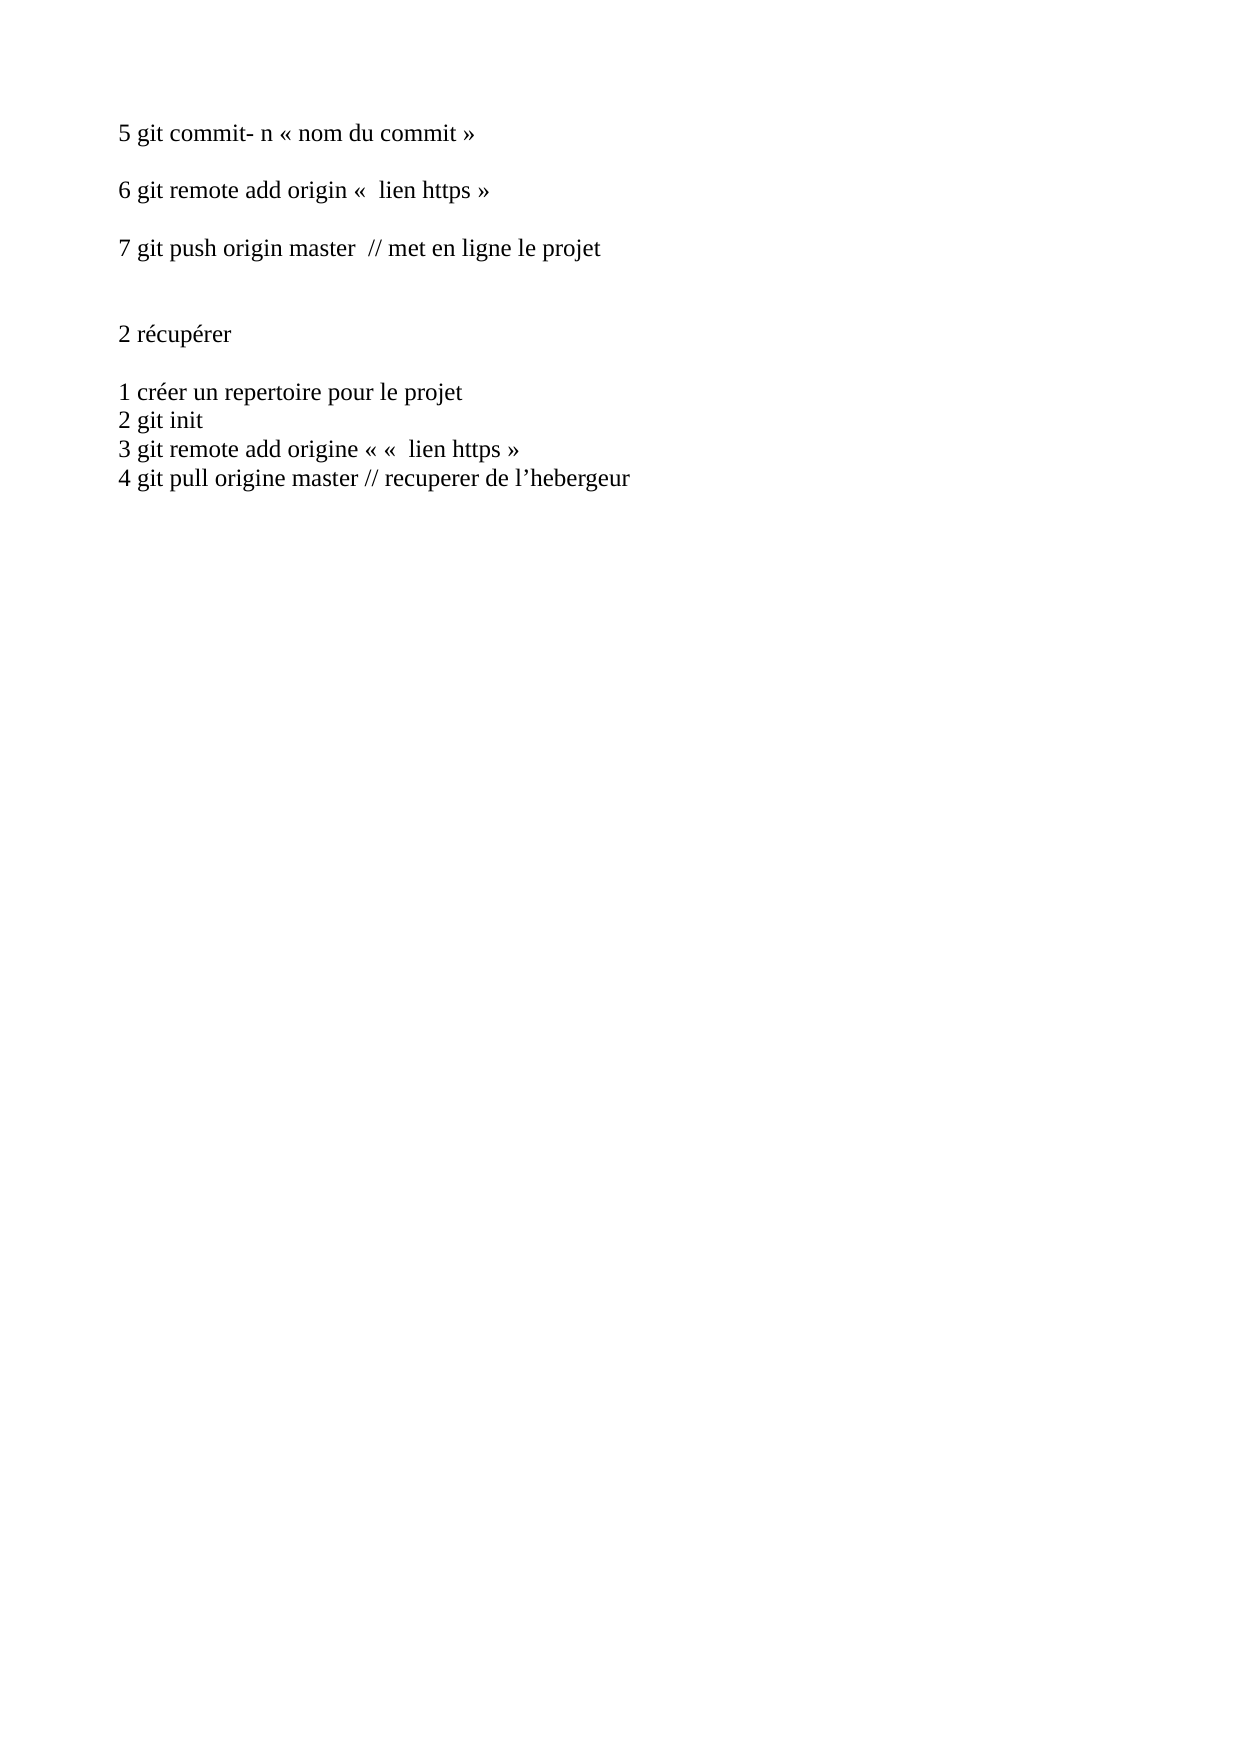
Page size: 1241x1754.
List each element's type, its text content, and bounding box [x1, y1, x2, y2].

text 6 git remote add origin « lien https » [118, 176, 1122, 204]
text 3 git remote add origine « « lien https » [118, 434, 1122, 463]
text 2 récupérer [118, 319, 1122, 348]
text 5 git commit- n « nom du commit » [118, 118, 1122, 147]
text 1 créer un repertoire pour le projet [118, 377, 1122, 406]
text 2 git init [118, 406, 1122, 434]
text 4 git pull origine master // recuperer de l’hebergeur [118, 463, 1122, 492]
text 7 git push origin master // met en ligne le projet [118, 233, 1122, 262]
